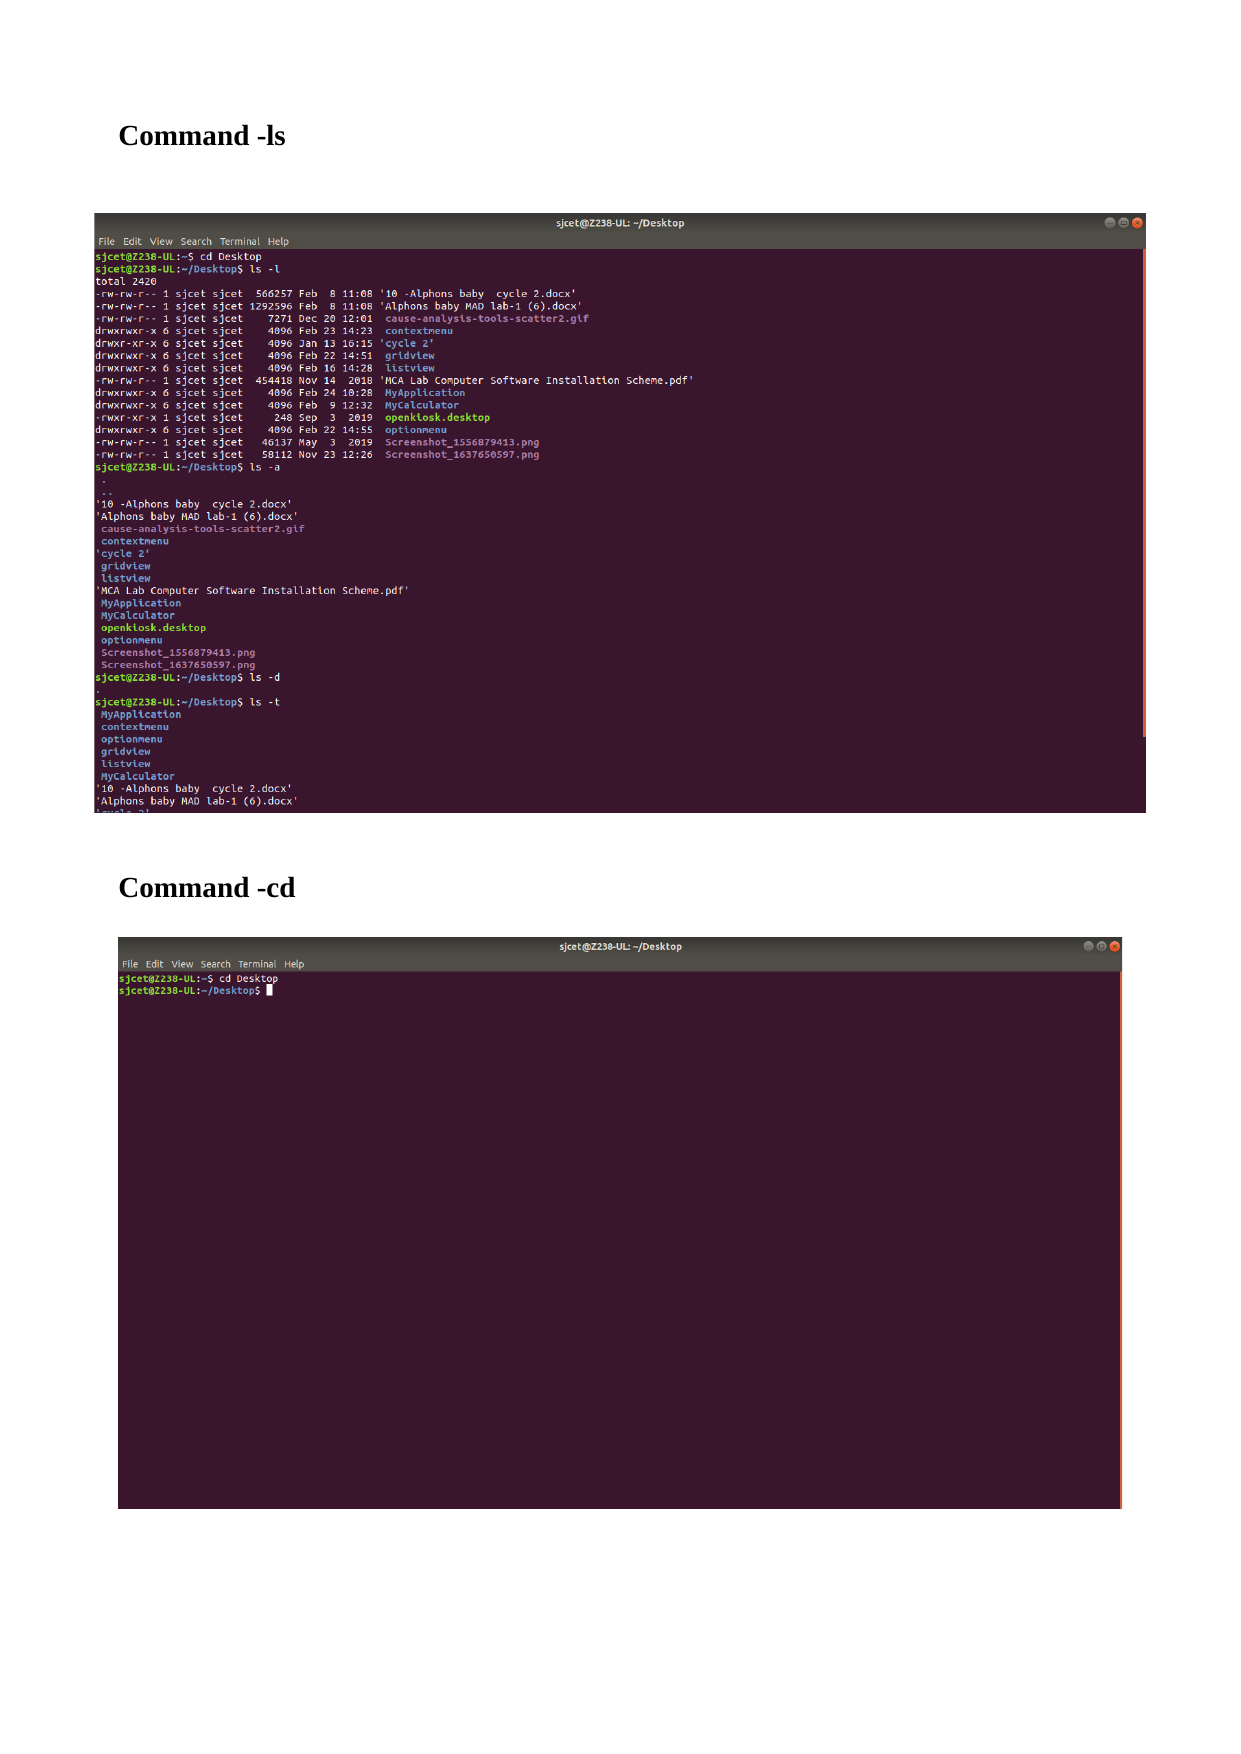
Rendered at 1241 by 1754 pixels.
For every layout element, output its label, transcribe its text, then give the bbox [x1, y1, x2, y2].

text Command -cd [118, 870, 1122, 904]
picture [118, 937, 1123, 1509]
text Command -ls [118, 118, 1122, 152]
picture [94, 213, 1146, 813]
